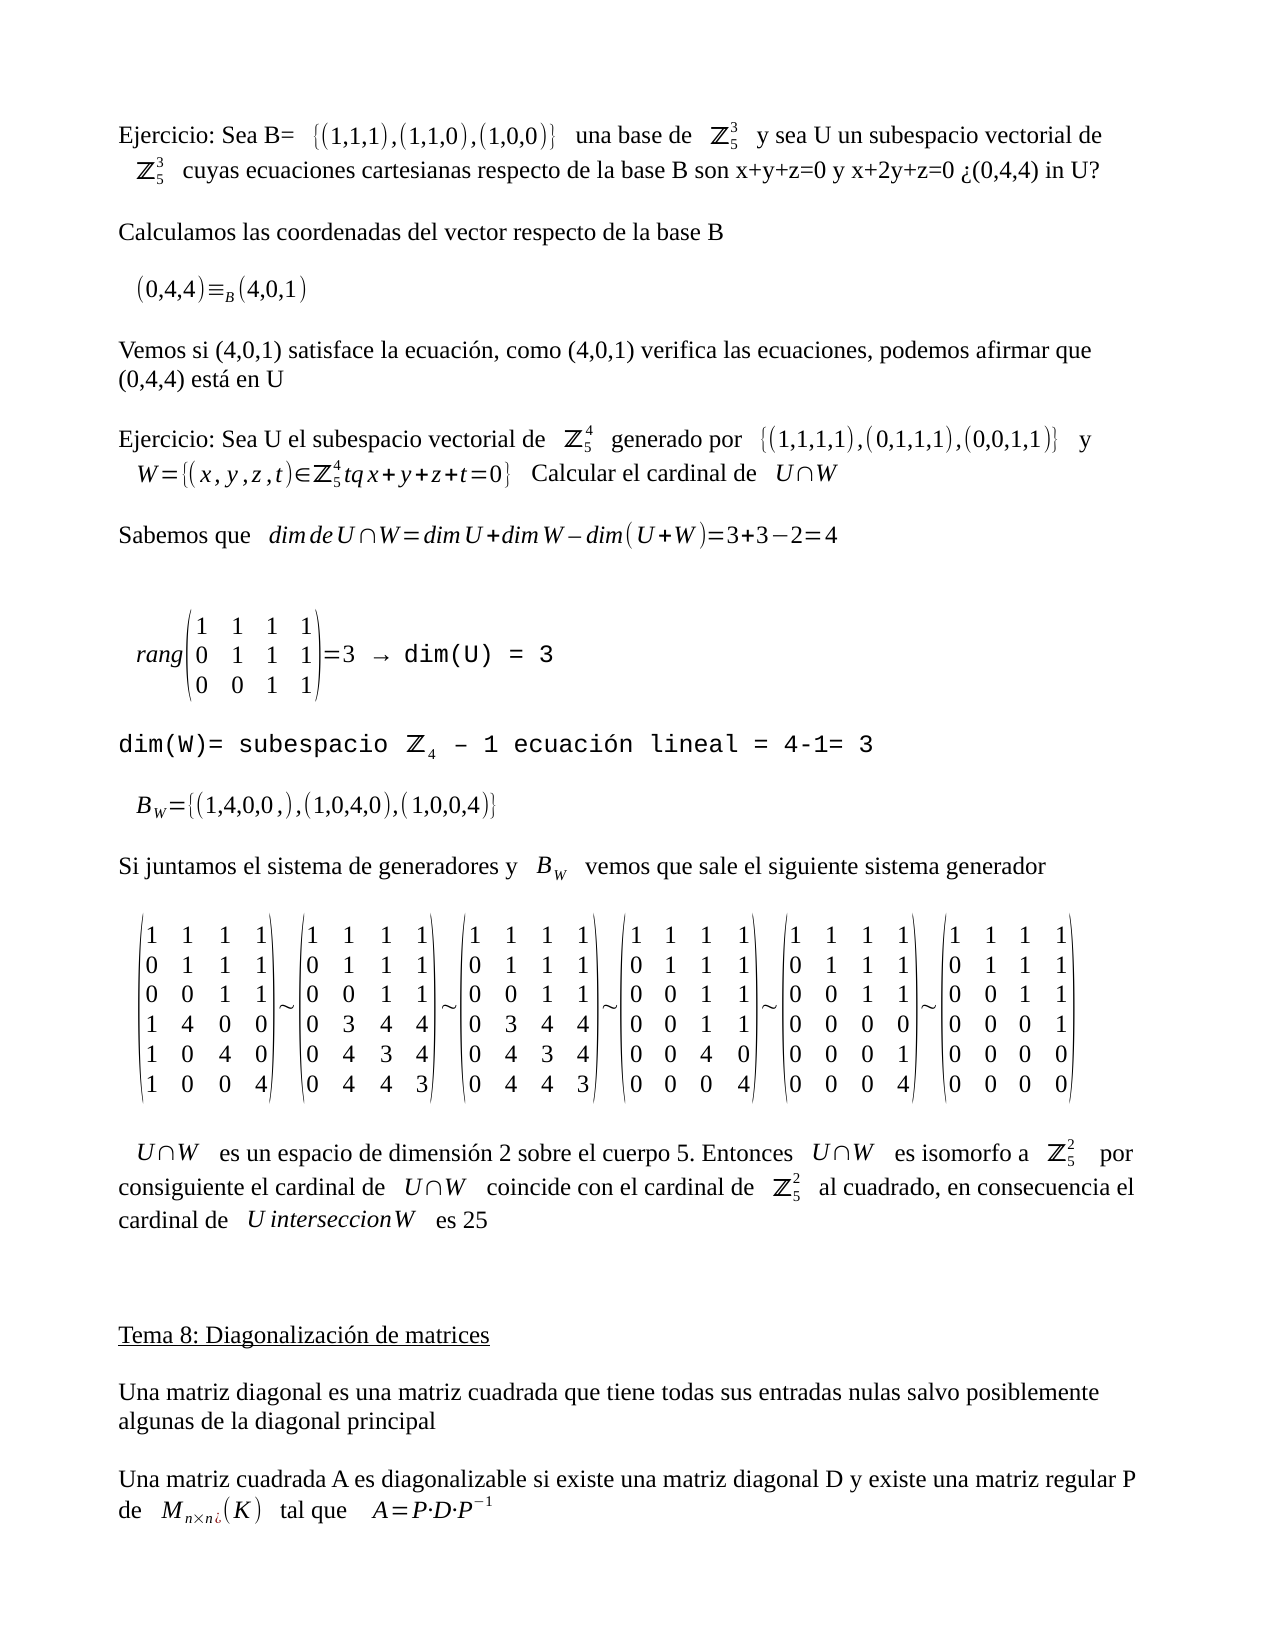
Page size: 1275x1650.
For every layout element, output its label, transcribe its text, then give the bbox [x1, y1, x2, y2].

text Una matriz diagonal es una matriz cuadrada que tiene todas sus entradas nulas salvo posiblemente algunas de la diagonal principal [118, 1377, 1157, 1435]
text Vemos si (4,0,1) satisface la ecuación, como (4,0,1) verifica las ecuaciones, podemos afirmar que (0,4,4) está en U [118, 335, 1157, 392]
text es un espacio de dimensión 2 sobre el cuerpo 5. Entonceses isomorfo a por consiguiente el cardinal decoincide con el cardinal deal cuadrado, en consecuencia el cardinal dees 25 [118, 1135, 1157, 1234]
text Una matriz cuadrada A es diagonalizable si existe una matriz diagonal D y existe una matriz regular P detal que [118, 1464, 1157, 1527]
text Tema 8: Diagonalización de matrices [118, 1320, 1157, 1349]
text Sabemos que [118, 520, 1157, 550]
text Ejercicio: Sea U el subespacio vectorial degenerado poryCalcular el cardinal de [118, 421, 1157, 491]
text Calculamos las coordenadas del vector respecto de la base B [118, 217, 1157, 245]
text dim(W)= subespacio– 1 ecuación lineal = 4-1= 3 [118, 732, 1157, 762]
text → dim(U) = 3 [118, 608, 1157, 704]
text Ejercicio: Sea B=una base dey sea U un subespacio vectorial de cuyas ecuaciones cartesianas respecto de la base B son x+y+z=0 y x+2y+z=0 ¿(0,4,4) in U? [118, 118, 1157, 188]
text Si juntamos el sistema de generadores yvemos que sale el siguiente sistema generador [118, 851, 1157, 883]
